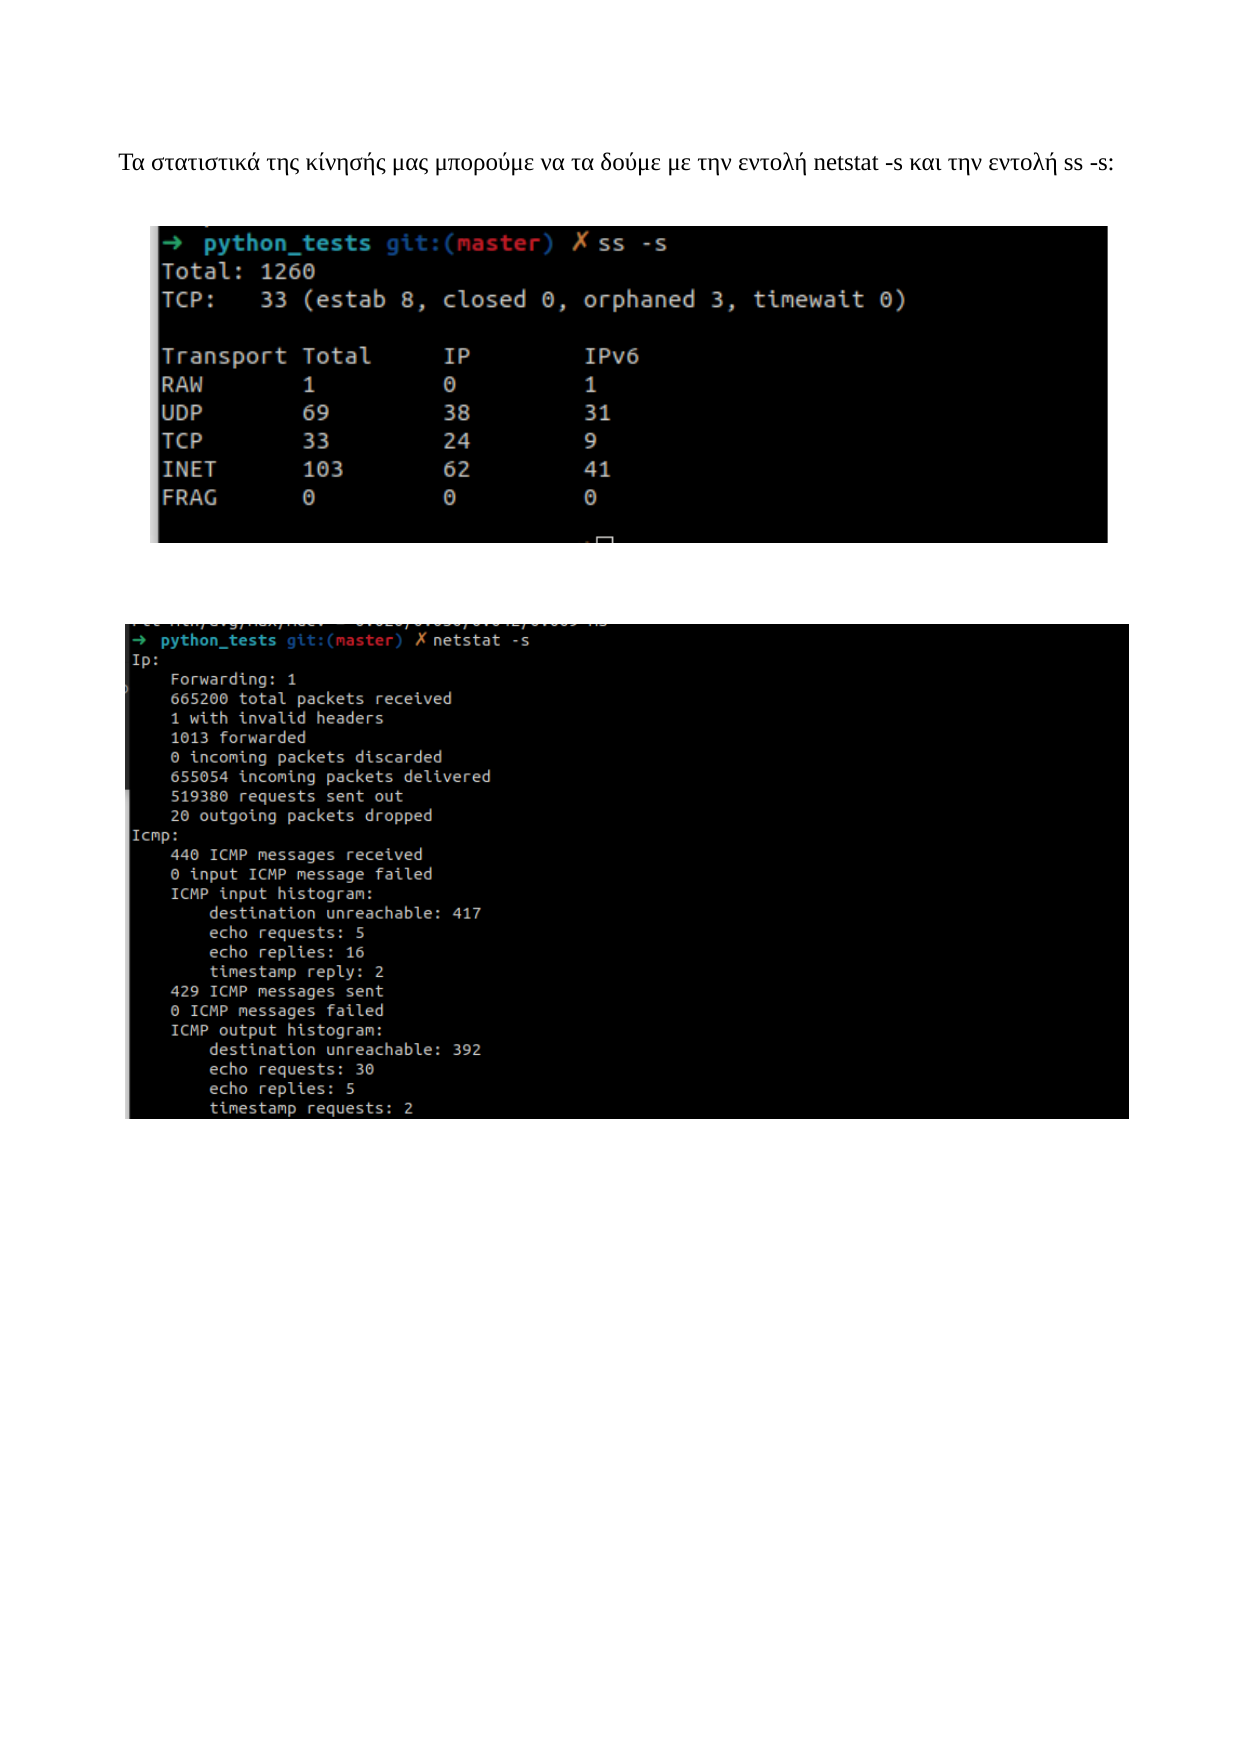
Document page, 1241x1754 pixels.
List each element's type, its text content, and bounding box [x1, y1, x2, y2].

text Τα στατιστικά της κίνησής μας μπορούμε να τα δούμε με την εντολή netstat -s και την εντολή ss -s: [118, 147, 1122, 176]
picture [150, 226, 1108, 543]
picture [125, 624, 1129, 1119]
